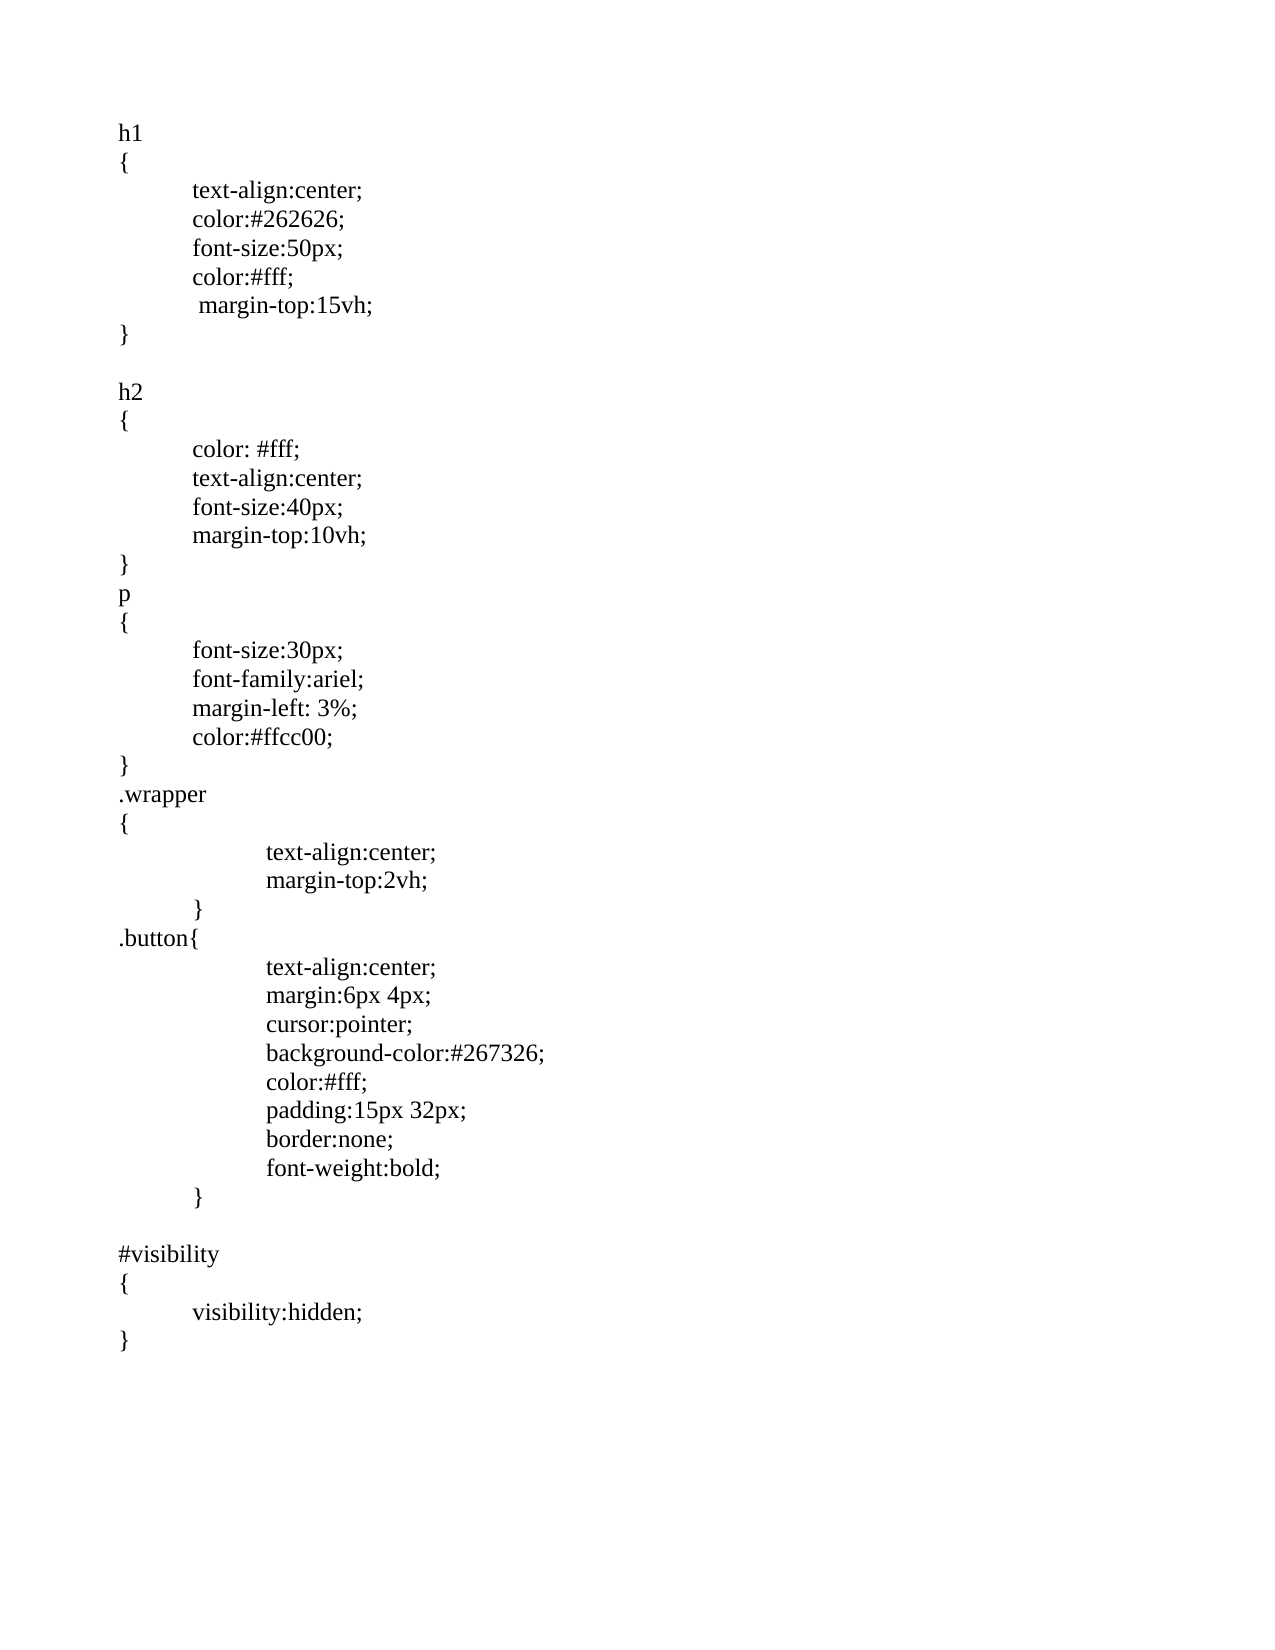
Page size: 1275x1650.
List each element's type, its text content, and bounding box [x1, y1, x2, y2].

text } [118, 319, 1157, 348]
text border:none; [118, 1124, 1157, 1153]
text margin-top:2vh; [118, 866, 1157, 894]
text color:#fff; [118, 262, 1157, 291]
text color:#ffcc00; [118, 722, 1157, 751]
text } [118, 751, 1157, 779]
text } [118, 894, 1157, 923]
text { [118, 1268, 1157, 1297]
text .button{ [118, 923, 1157, 952]
text p [118, 578, 1157, 607]
text font-size:40px; [118, 492, 1157, 521]
text h2 [118, 377, 1157, 406]
text { [118, 406, 1157, 434]
text margin-left: 3%; [118, 693, 1157, 722]
text font-size:30px; [118, 636, 1157, 664]
text color: #fff; [118, 434, 1157, 463]
text font-weight:bold; [118, 1153, 1157, 1182]
text visibility:hidden; [118, 1297, 1157, 1326]
text margin-top:10vh; [118, 521, 1157, 549]
text { [118, 607, 1157, 636]
text cursor:pointer; [118, 1009, 1157, 1038]
text padding:15px 32px; [118, 1096, 1157, 1124]
text { [118, 147, 1157, 176]
text { [118, 808, 1157, 837]
text } [118, 1182, 1157, 1211]
text h1 [118, 118, 1157, 147]
text background-color:#267326; [118, 1038, 1157, 1067]
text font-size:50px; [118, 233, 1157, 262]
text text-align:center; [118, 952, 1157, 981]
text text-align:center; [118, 463, 1157, 492]
text } [118, 549, 1157, 578]
text .wrapper [118, 779, 1157, 808]
text font-family:ariel; [118, 664, 1157, 693]
text color:#262626; [118, 204, 1157, 233]
text margin-top:15vh; [118, 291, 1157, 319]
text #visibility [118, 1239, 1157, 1268]
text text-align:center; [118, 176, 1157, 204]
text text-align:center; [118, 837, 1157, 866]
text color:#fff; [118, 1067, 1157, 1096]
text margin:6px 4px; [118, 981, 1157, 1009]
text } [118, 1326, 1157, 1354]
